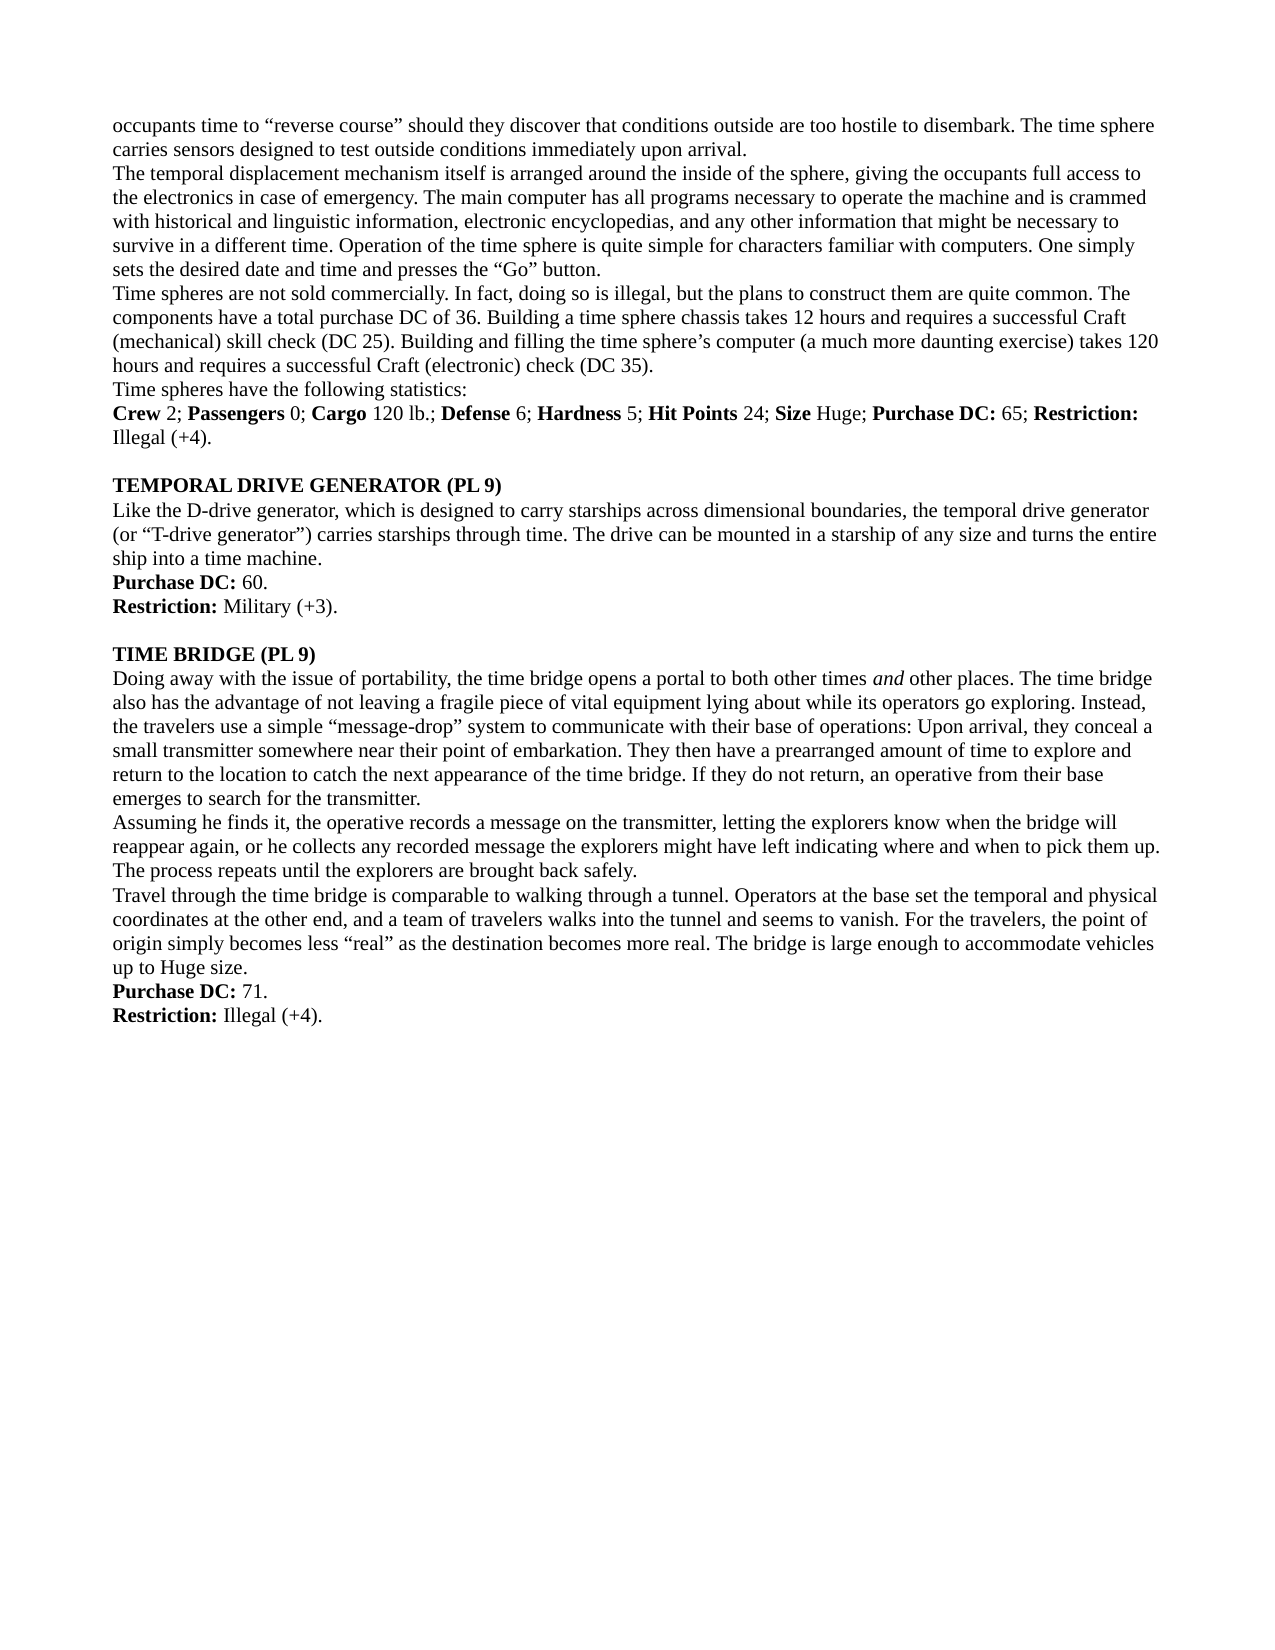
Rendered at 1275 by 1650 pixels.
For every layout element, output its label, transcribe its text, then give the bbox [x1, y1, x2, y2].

text TEMPORAL DRIVE GENERATOR (PL 9) [112, 473, 1162, 497]
text TIME BRIDGE (PL 9) [112, 642, 1162, 666]
text Restriction: Illegal (+4). [112, 1003, 1162, 1027]
text occupants time to “reverse course” should they discover that conditions outside are too hostile to disembark. The time sphere carries sensors designed to test outside conditions immediately upon arrival. [112, 112, 1162, 161]
text Time spheres are not sold commercially. In fact, doing so is illegal, but the plans to construct them are quite common. The components have a total purchase DC of 36. Building a time sphere chassis takes 12 hours and requires a successful Craft (mechanical) skill check (DC 25). Building and filling the time sphere’s computer (a much more daunting exercise) takes 120 hours and requires a successful Craft (electronic) check (DC 35). [112, 281, 1162, 377]
text Purchase DC: 71. [112, 979, 1162, 1003]
text Crew 2; Passengers 0; Cargo 120 lb.; Defense 6; Hardness 5; Hit Points 24; Size Huge; Purchase DC: 65; Restriction: Illegal (+4). [112, 401, 1162, 449]
text Doing away with the issue of portability, the time bridge opens a portal to both other times and other places. The time bridge also has the advantage of not leaving a fragile piece of vital equipment lying about while its operators go exploring. Instead, the travelers use a simple “message-drop” system to communicate with their base of operations: Upon arrival, they conceal a small transmitter somewhere near their point of embarkation. They then have a prearranged amount of time to explore and return to the location to catch the next appearance of the time bridge. If they do not return, an operative from their base emerges to search for the transmitter. [112, 666, 1162, 810]
text Assuming he finds it, the operative records a message on the transmitter, letting the explorers know when the bridge will reappear again, or he collects any recorded message the explorers might have left indicating where and when to pick them up. The process repeats until the explorers are brought back safely. [112, 810, 1162, 882]
text Like the D-drive generator, which is designed to carry starships across dimensional boundaries, the temporal drive generator (or “T-drive generator”) carries starships through time. The drive can be mounted in a starship of any size and turns the entire ship into a time machine. [112, 497, 1162, 570]
text The temporal displacement mechanism itself is arranged around the inside of the sphere, giving the occupants full access to the electronics in case of emergency. The main computer has all programs necessary to operate the machine and is crammed with historical and linguistic information, electronic encyclopedias, and any other information that might be necessary to survive in a different time. Operation of the time sphere is quite simple for characters familiar with computers. One simply sets the desired date and time and presses the “Go” button. [112, 161, 1162, 281]
text Time spheres have the following statistics: [112, 377, 1162, 401]
text Restriction: Military (+3). [112, 594, 1162, 618]
text Travel through the time bridge is comparable to walking through a tunnel. Operators at the base set the temporal and physical coordinates at the other end, and a team of travelers walks into the tunnel and seems to vanish. For the travelers, the point of origin simply becomes less “real” as the destination becomes more real. The bridge is large enough to accommodate vehicles up to Huge size. [112, 882, 1162, 979]
text Purchase DC: 60. [112, 570, 1162, 594]
